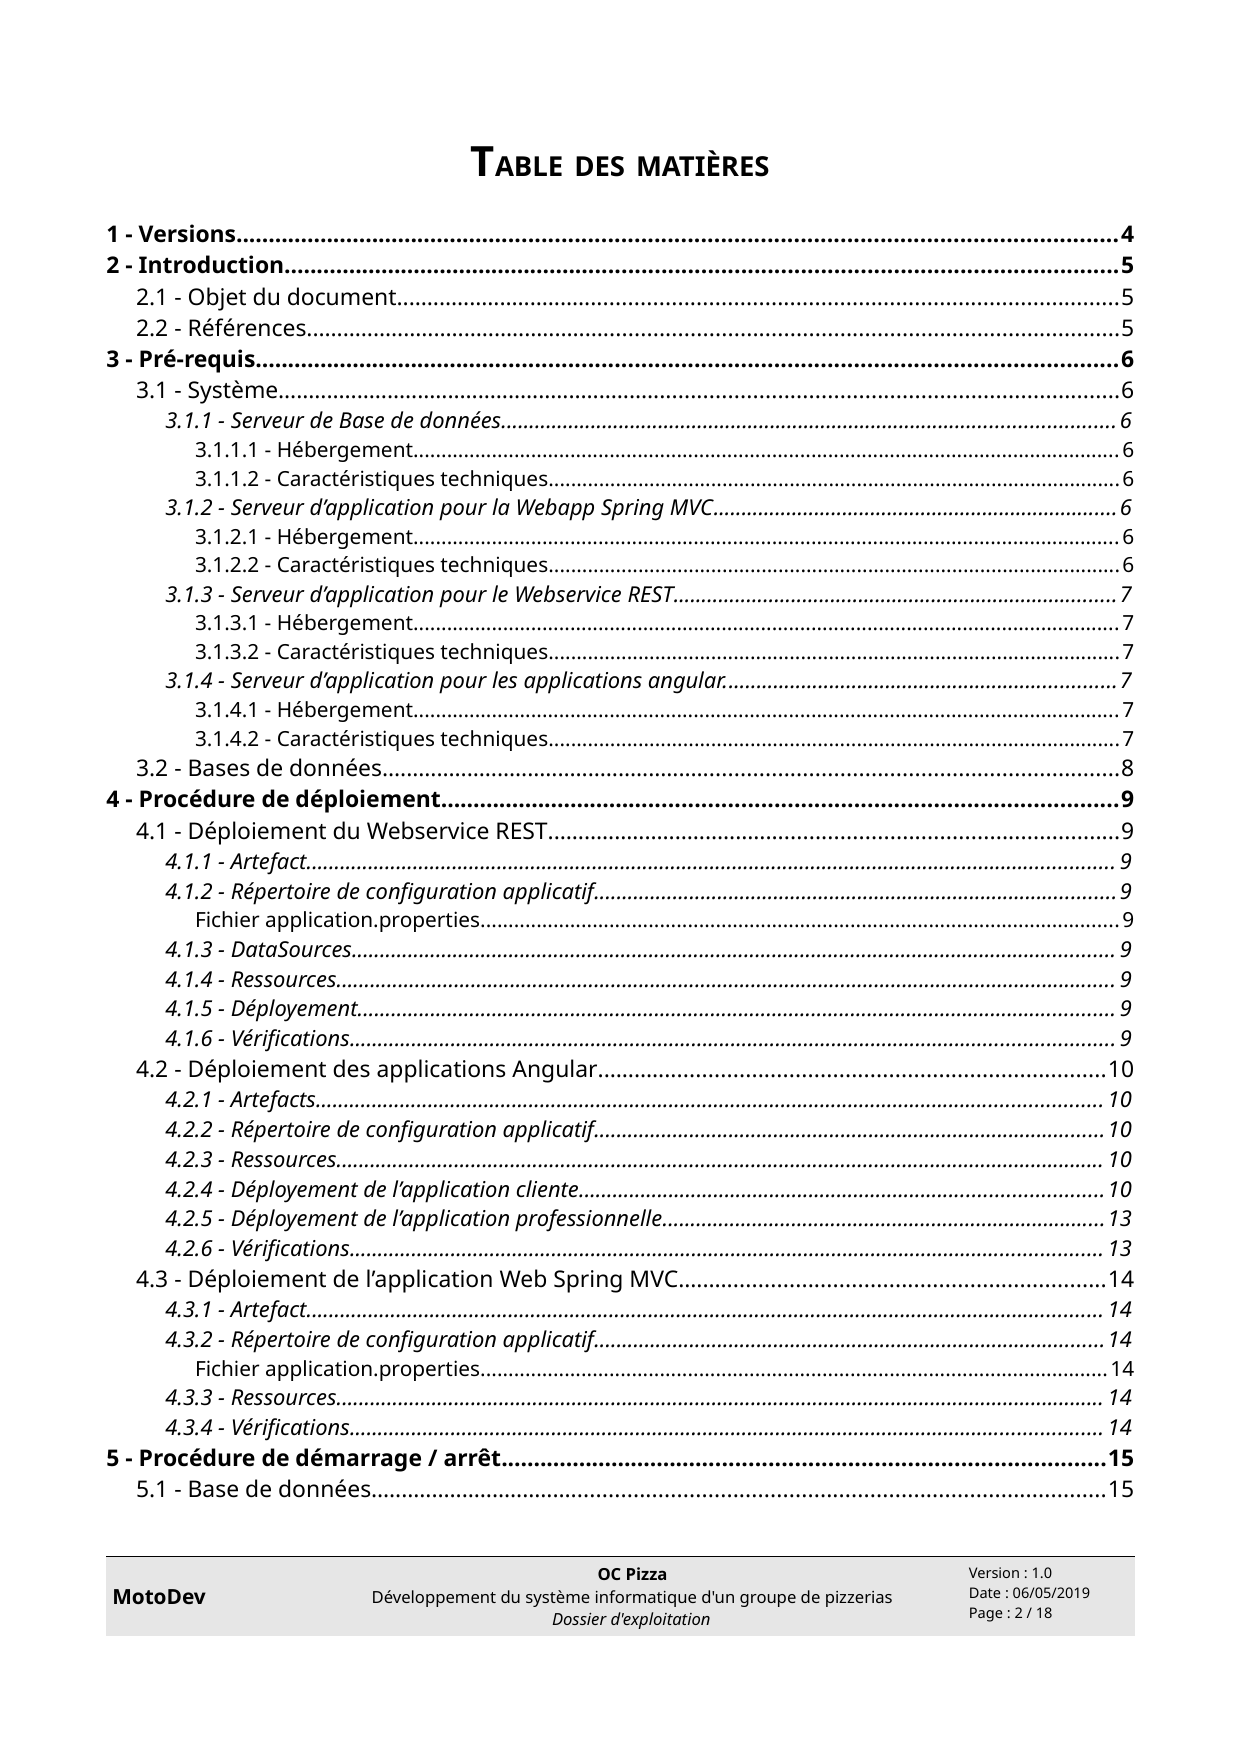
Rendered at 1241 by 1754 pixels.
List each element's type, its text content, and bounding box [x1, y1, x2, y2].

text 3.1.3.1 - Hébergement 7 [195, 608, 1134, 637]
text 4.1.4 - Ressources 9 [165, 964, 1134, 993]
text 3.1.4.1 - Hébergement 7 [195, 695, 1134, 724]
text 4.3.3 - Ressources 14 [165, 1382, 1134, 1412]
text 4.1.1 - Artefact 9 [165, 846, 1134, 876]
text 3.1.1.2 - Caractéristiques techniques 6 [195, 464, 1134, 492]
text 3.1.4.2 - Caractéristiques techniques 7 [195, 724, 1134, 752]
text 4.2.1 - Artefacts 10 [165, 1084, 1134, 1114]
text 4.3.2 - Répertoire de configuration applicatif 14 [165, 1324, 1134, 1354]
text 3.2 - Bases de données 8 [136, 752, 1134, 783]
text 3.1.2.1 - Hébergement 6 [195, 522, 1134, 550]
text 3.1.3 - Serveur d’application pour le Webservice REST 7 [165, 579, 1134, 608]
text 5 - Procédure de démarrage / arrêt 15 [106, 1442, 1134, 1473]
text 3.1.3.2 - Caractéristiques techniques 7 [195, 637, 1134, 665]
text 4.3.1 - Artefact 14 [165, 1294, 1134, 1324]
text 2.1 - Objet du document 5 [136, 280, 1134, 312]
text 2.2 - Références 5 [136, 312, 1134, 343]
text 4.2.4 - Déployement de l’application cliente 10 [165, 1174, 1134, 1203]
text 4.2.2 - Répertoire de configuration applicatif 10 [165, 1114, 1134, 1144]
text 3.1.2 - Serveur d’application pour la Webapp Spring MVC 6 [165, 492, 1134, 522]
text 1 - Versions 4 [106, 218, 1134, 249]
text 2 - Introduction 5 [106, 249, 1134, 280]
text 3.1.1.1 - Hébergement 6 [195, 435, 1134, 464]
text 3.1 - Système 6 [136, 374, 1134, 405]
text 4.3.4 - Vérifications 14 [165, 1412, 1134, 1442]
text 4.2.6 - Vérifications 13 [165, 1233, 1134, 1263]
text 4.1.6 - Vérifications 9 [165, 1023, 1134, 1053]
text 3.1.1 - Serveur de Base de données 6 [165, 405, 1134, 435]
text 4.3 - Déploiement de l’application Web Spring MVC 14 [136, 1263, 1134, 1294]
text 4.1.3 - DataSources 9 [165, 934, 1134, 964]
text 3.1.2.2 - Caractéristiques techniques 6 [195, 550, 1134, 579]
text Fichier application.properties 14 [195, 1354, 1134, 1382]
text 4 - Procédure de déploiement 9 [106, 783, 1134, 814]
text 4.2.5 - Déployement de l’application professionnelle 13 [165, 1203, 1134, 1233]
subtitle Table des matières [106, 132, 1134, 188]
text 3.1.4 - Serveur d’application pour les applications angular. 7 [165, 665, 1134, 695]
text Fichier application.properties 9 [195, 905, 1134, 934]
text 4.1.2 - Répertoire de configuration applicatif 9 [165, 876, 1134, 905]
text 4.2.3 - Ressources 10 [165, 1144, 1134, 1174]
text 5.1 - Base de données 15 [136, 1473, 1134, 1504]
text 4.1 - Déploiement du Webservice REST 9 [136, 814, 1134, 846]
text 4.1.5 - Déployement 9 [165, 993, 1134, 1023]
text 3 - Pré-requis 6 [106, 343, 1134, 374]
text 4.2 - Déploiement des applications Angular 10 [136, 1053, 1134, 1084]
